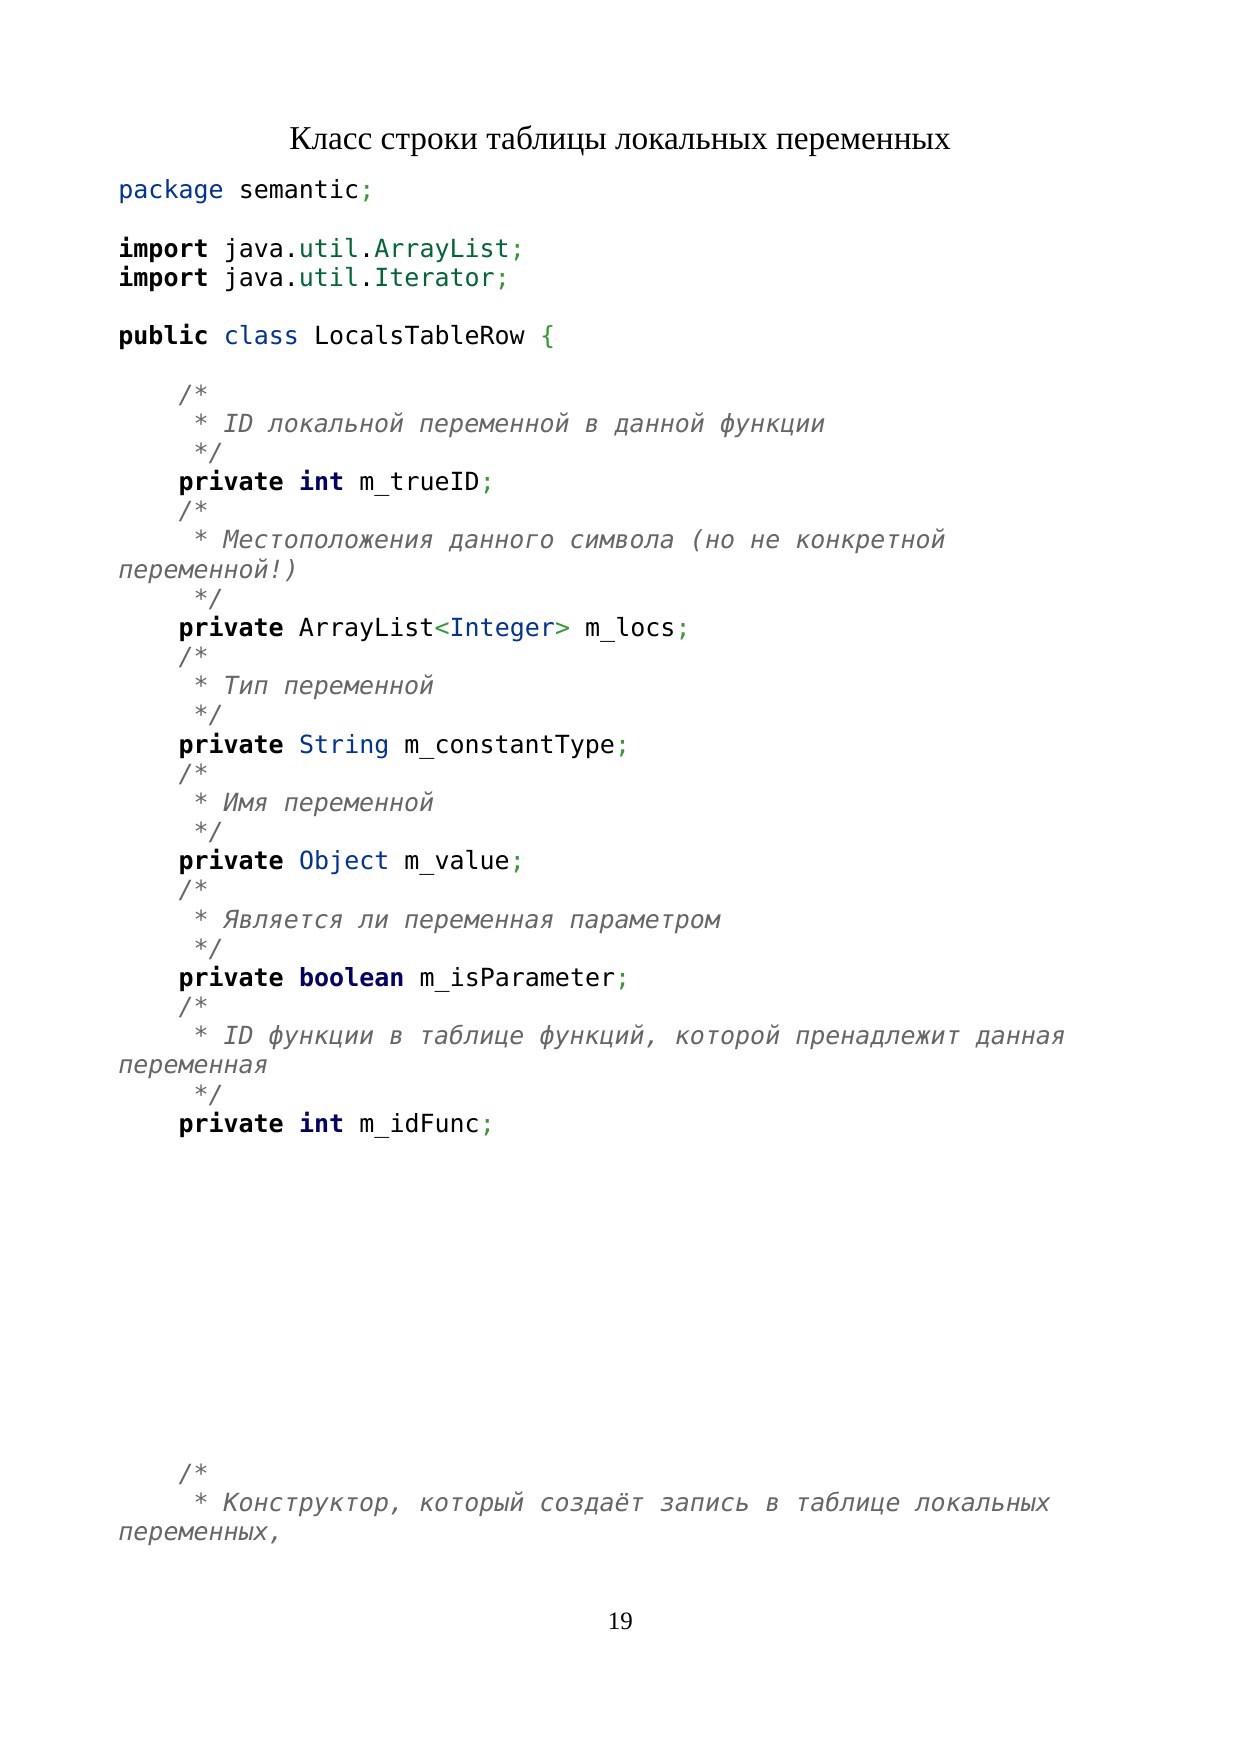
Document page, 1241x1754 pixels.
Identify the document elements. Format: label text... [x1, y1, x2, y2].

text package semantic; [118, 176, 1122, 205]
text import java.util.Iterator; [118, 263, 1122, 292]
text /* [118, 876, 1122, 905]
text */ [118, 701, 1122, 730]
text * Местоположения данного символа (но не конкретной переменной!) [118, 526, 1122, 584]
text /* [118, 992, 1122, 1021]
text * Является ли переменная параметром [118, 905, 1122, 934]
text */ [118, 438, 1122, 467]
text /* [118, 759, 1122, 788]
text /* [118, 380, 1122, 409]
text private int m_trueID; [118, 467, 1122, 496]
text * Тип переменной [118, 671, 1122, 701]
text /* [118, 1459, 1122, 1488]
text private boolean m_isParameter; [118, 963, 1122, 992]
text * Имя переменной [118, 788, 1122, 817]
text private String m_constantType; [118, 730, 1122, 759]
text */ [118, 934, 1122, 963]
text /* [118, 496, 1122, 526]
text * ID локальной переменной в данной функции [118, 409, 1122, 438]
text Класс строки таблицы локальных переменных [118, 118, 1122, 156]
text */ [118, 584, 1122, 613]
text */ [118, 817, 1122, 846]
text /* [118, 642, 1122, 671]
text * ID функции в таблице функций, которой пренадлежит данная переменная [118, 1021, 1122, 1080]
text private int m_idFunc; [118, 1109, 1122, 1138]
text * Конструктор, который создаёт запись в таблице локальных переменных, [118, 1488, 1122, 1546]
text */ [118, 1080, 1122, 1109]
text public class LocalsTableRow { [118, 321, 1122, 351]
text private ArrayList<Integer> m_locs; [118, 613, 1122, 642]
text import java.util.ArrayList; [118, 234, 1122, 263]
text private Object m_value; [118, 846, 1122, 876]
